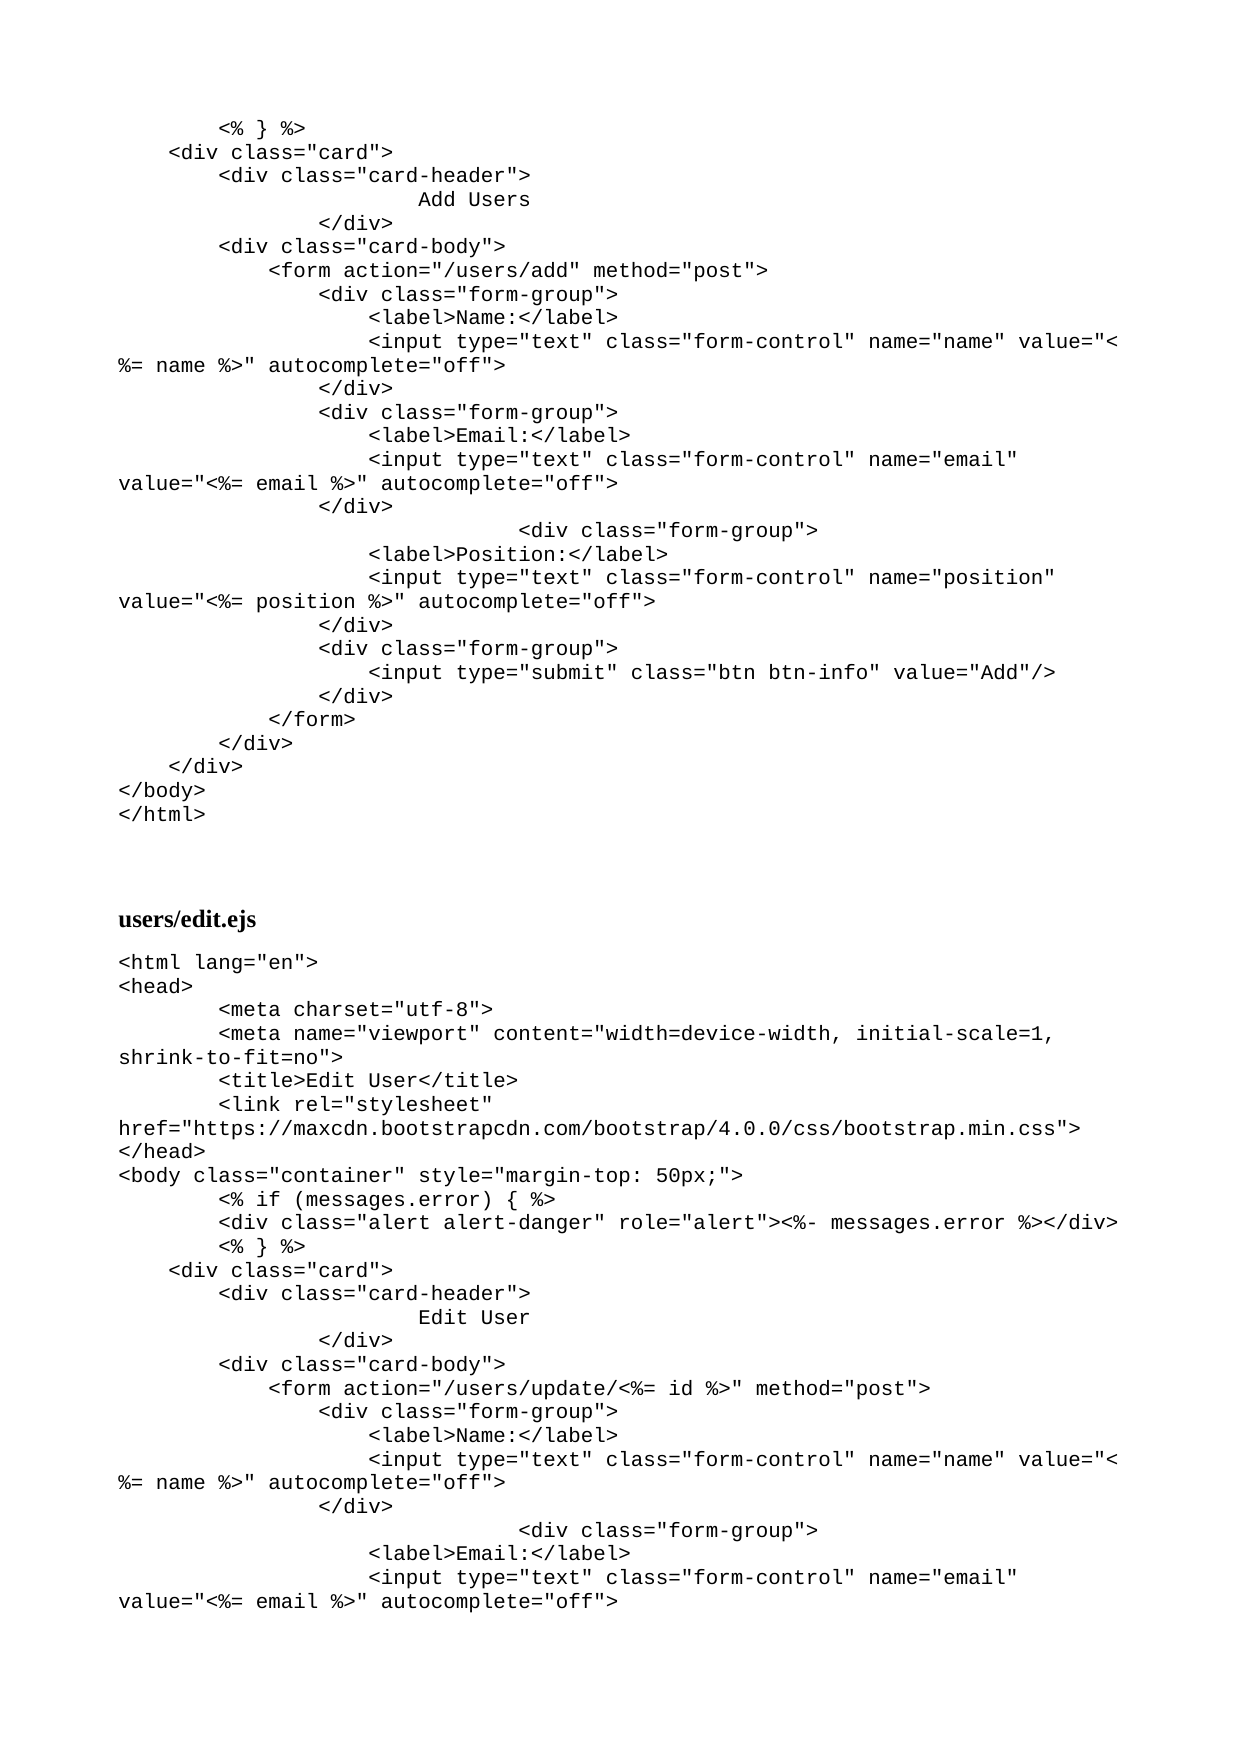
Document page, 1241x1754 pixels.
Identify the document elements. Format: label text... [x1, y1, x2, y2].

text <input type="text" class="form-control" name="name" value="<%= name %>" autocomplete="off"> [118, 1449, 1122, 1496]
text <label>Name:</label> [118, 1425, 1122, 1449]
text <div class="form-group"> [118, 284, 1122, 307]
text <form action="/users/add" method="post"> [118, 260, 1122, 284]
text <div class="card"> [118, 1259, 1122, 1283]
text <div class="alert alert-danger" role="alert"><%- messages.error %></div> [118, 1212, 1122, 1236]
text <% } %> [118, 1236, 1122, 1259]
text <div class="form-group"> [118, 1401, 1122, 1425]
text <input type="submit" class="btn btn-info" value="Add"/> [118, 662, 1122, 686]
text <meta charset="utf-8"> [118, 999, 1122, 1023]
text <html lang="en"> [118, 952, 1122, 976]
text </html> [118, 804, 1122, 827]
text <div class="form-group"> [118, 402, 1122, 426]
text <div class="card"> [118, 142, 1122, 165]
text </div> [118, 496, 1122, 520]
text <title>Edit User</title> [118, 1070, 1122, 1094]
text <form action="/users/update/<%= id %>" method="post"> [118, 1378, 1122, 1401]
text </div> [118, 1331, 1122, 1354]
text <label>Name:</label> [118, 307, 1122, 331]
text <div class="card-header"> [118, 1283, 1122, 1307]
text <div class="card-body"> [118, 1354, 1122, 1378]
text </div> [118, 615, 1122, 638]
text <body class="container" style="margin-top: 50px;"> [118, 1165, 1122, 1189]
text <label>Email:</label> [118, 1543, 1122, 1567]
text </body> [118, 780, 1122, 804]
text <div class="form-group"> [118, 520, 1122, 544]
text </head> [118, 1141, 1122, 1165]
text <link rel="stylesheet" href="https://maxcdn.bootstrapcdn.com/bootstrap/4.0.0/css/bootstrap.min.css"> [118, 1094, 1122, 1141]
text users/edit.ejs [118, 904, 1122, 933]
text </form> [118, 709, 1122, 733]
text <div class="card-body"> [118, 236, 1122, 260]
text Edit User [118, 1307, 1122, 1331]
text </div> [118, 378, 1122, 402]
text </div> [118, 1496, 1122, 1520]
text </div> [118, 686, 1122, 709]
text <div class="form-group"> [118, 1520, 1122, 1543]
text <input type="text" class="form-control" name="email" value="<%= email %>" autocomplete="off"> [118, 449, 1122, 496]
text <label>Email:</label> [118, 426, 1122, 449]
text </div> [118, 757, 1122, 780]
text <head> [118, 976, 1122, 999]
text <label>Position:</label> [118, 544, 1122, 567]
text <input type="text" class="form-control" name="position" value="<%= position %>" autocomplete="off"> [118, 567, 1122, 615]
text </div> [118, 733, 1122, 757]
text <input type="text" class="form-control" name="name" value="<%= name %>" autocomplete="off"> [118, 331, 1122, 378]
text </div> [118, 213, 1122, 236]
text <div class="card-header"> [118, 165, 1122, 189]
text <% if (messages.error) { %> [118, 1189, 1122, 1212]
text <% } %> [118, 118, 1122, 142]
text <div class="form-group"> [118, 638, 1122, 662]
text <input type="text" class="form-control" name="email" value="<%= email %>" autocomplete="off"> [118, 1567, 1122, 1614]
text Add Users [118, 189, 1122, 213]
text <meta name="viewport" content="width=device-width, initial-scale=1, shrink-to-fit=no"> [118, 1023, 1122, 1070]
